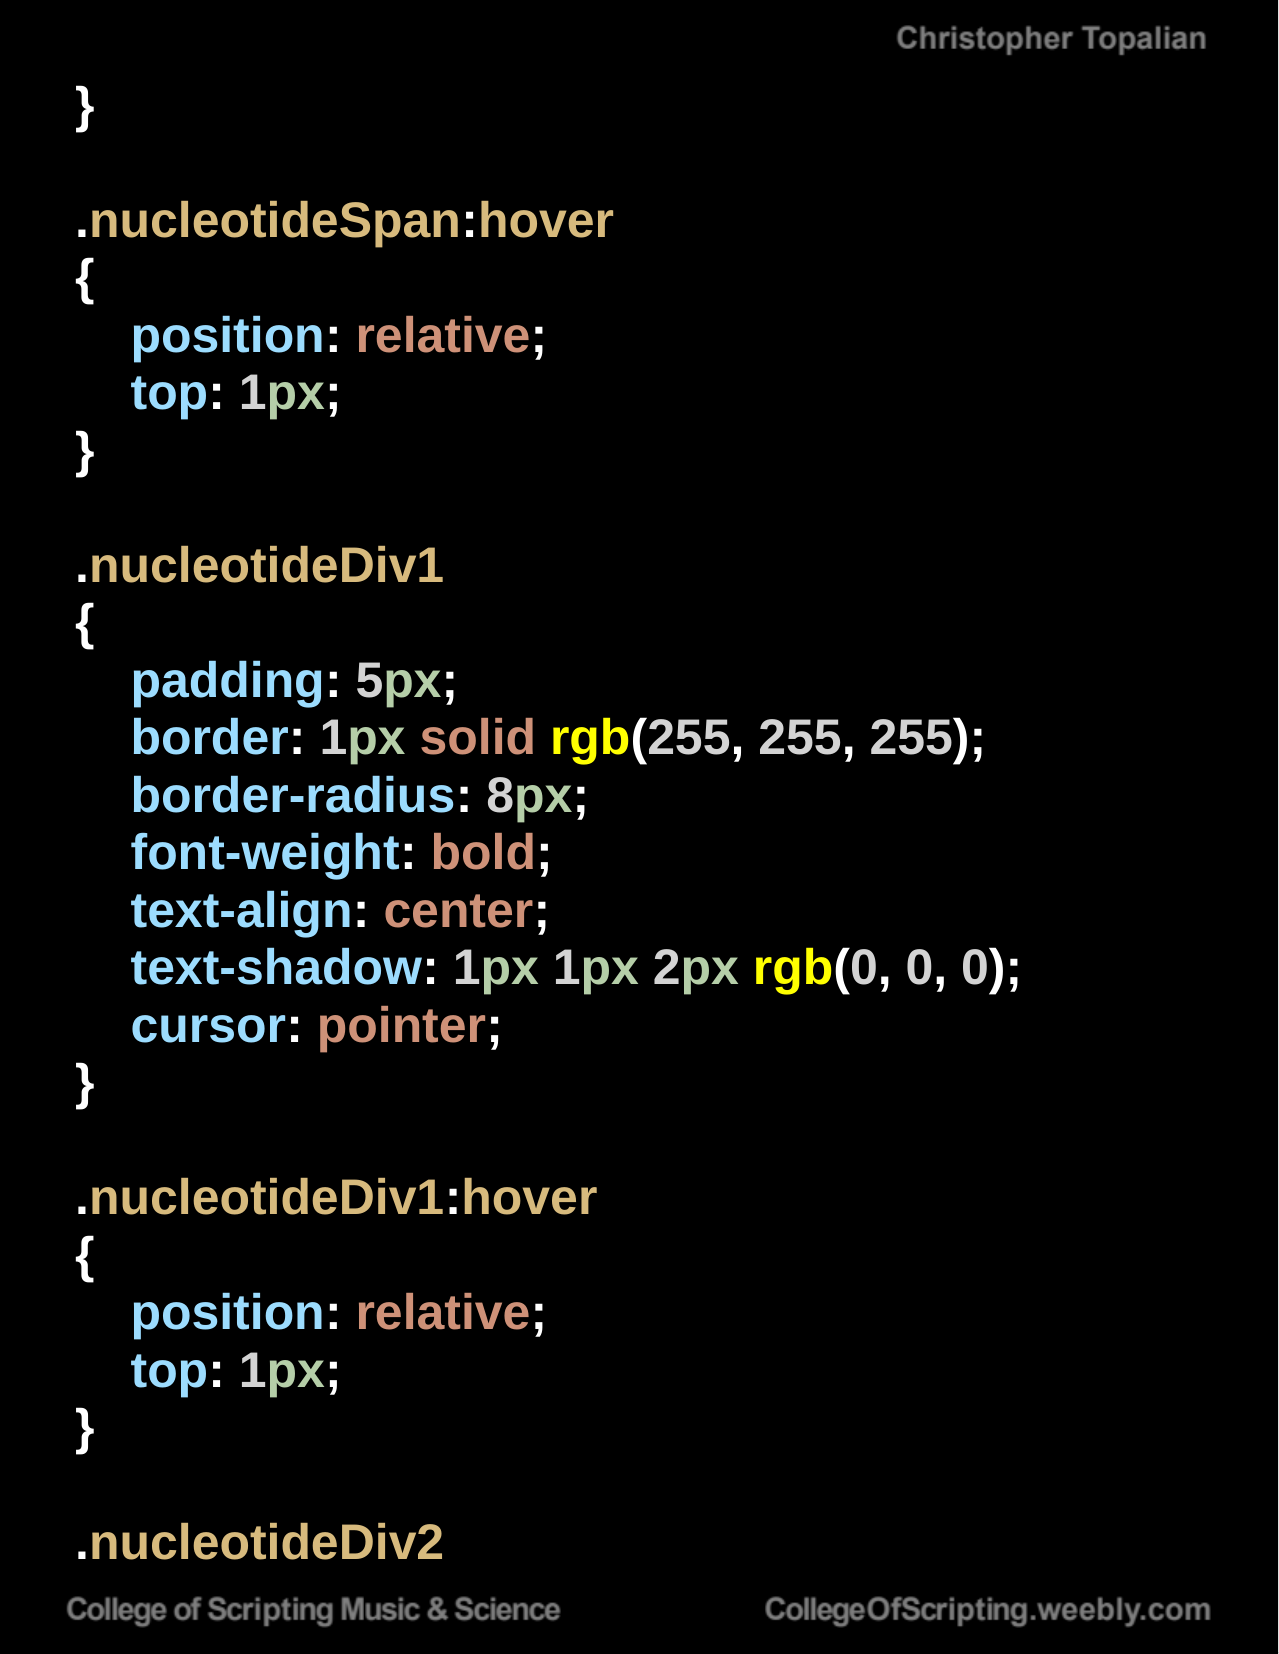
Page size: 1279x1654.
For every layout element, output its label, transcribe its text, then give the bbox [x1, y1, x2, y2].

text padding: 5px; [75, 650, 1203, 707]
text } [75, 75, 1203, 132]
text .nucleotideDiv2 [75, 1512, 1203, 1570]
text font-weight: bold; [75, 822, 1203, 880]
text position: relative; [75, 1282, 1203, 1340]
text cursor: pointer; [75, 995, 1203, 1052]
text .nucleotideSpan:hover [75, 190, 1203, 247]
text top: 1px; [75, 1340, 1203, 1397]
text .nucleotideDiv1:hover [75, 1167, 1203, 1225]
text } [75, 420, 1203, 477]
text { [75, 592, 1203, 650]
text top: 1px; [75, 362, 1203, 420]
text border-radius: 8px; [75, 765, 1203, 822]
text border: 1px solid rgb(255, 255, 255); [75, 707, 1203, 765]
text { [75, 1225, 1203, 1282]
text position: relative; [75, 305, 1203, 362]
text text-shadow: 1px 1px 2px rgb(0, 0, 0); [75, 937, 1203, 995]
text { [75, 247, 1203, 305]
text } [75, 1397, 1203, 1455]
text } [75, 1052, 1203, 1110]
text .nucleotideDiv1 [75, 535, 1203, 592]
text text-align: center; [75, 880, 1203, 937]
